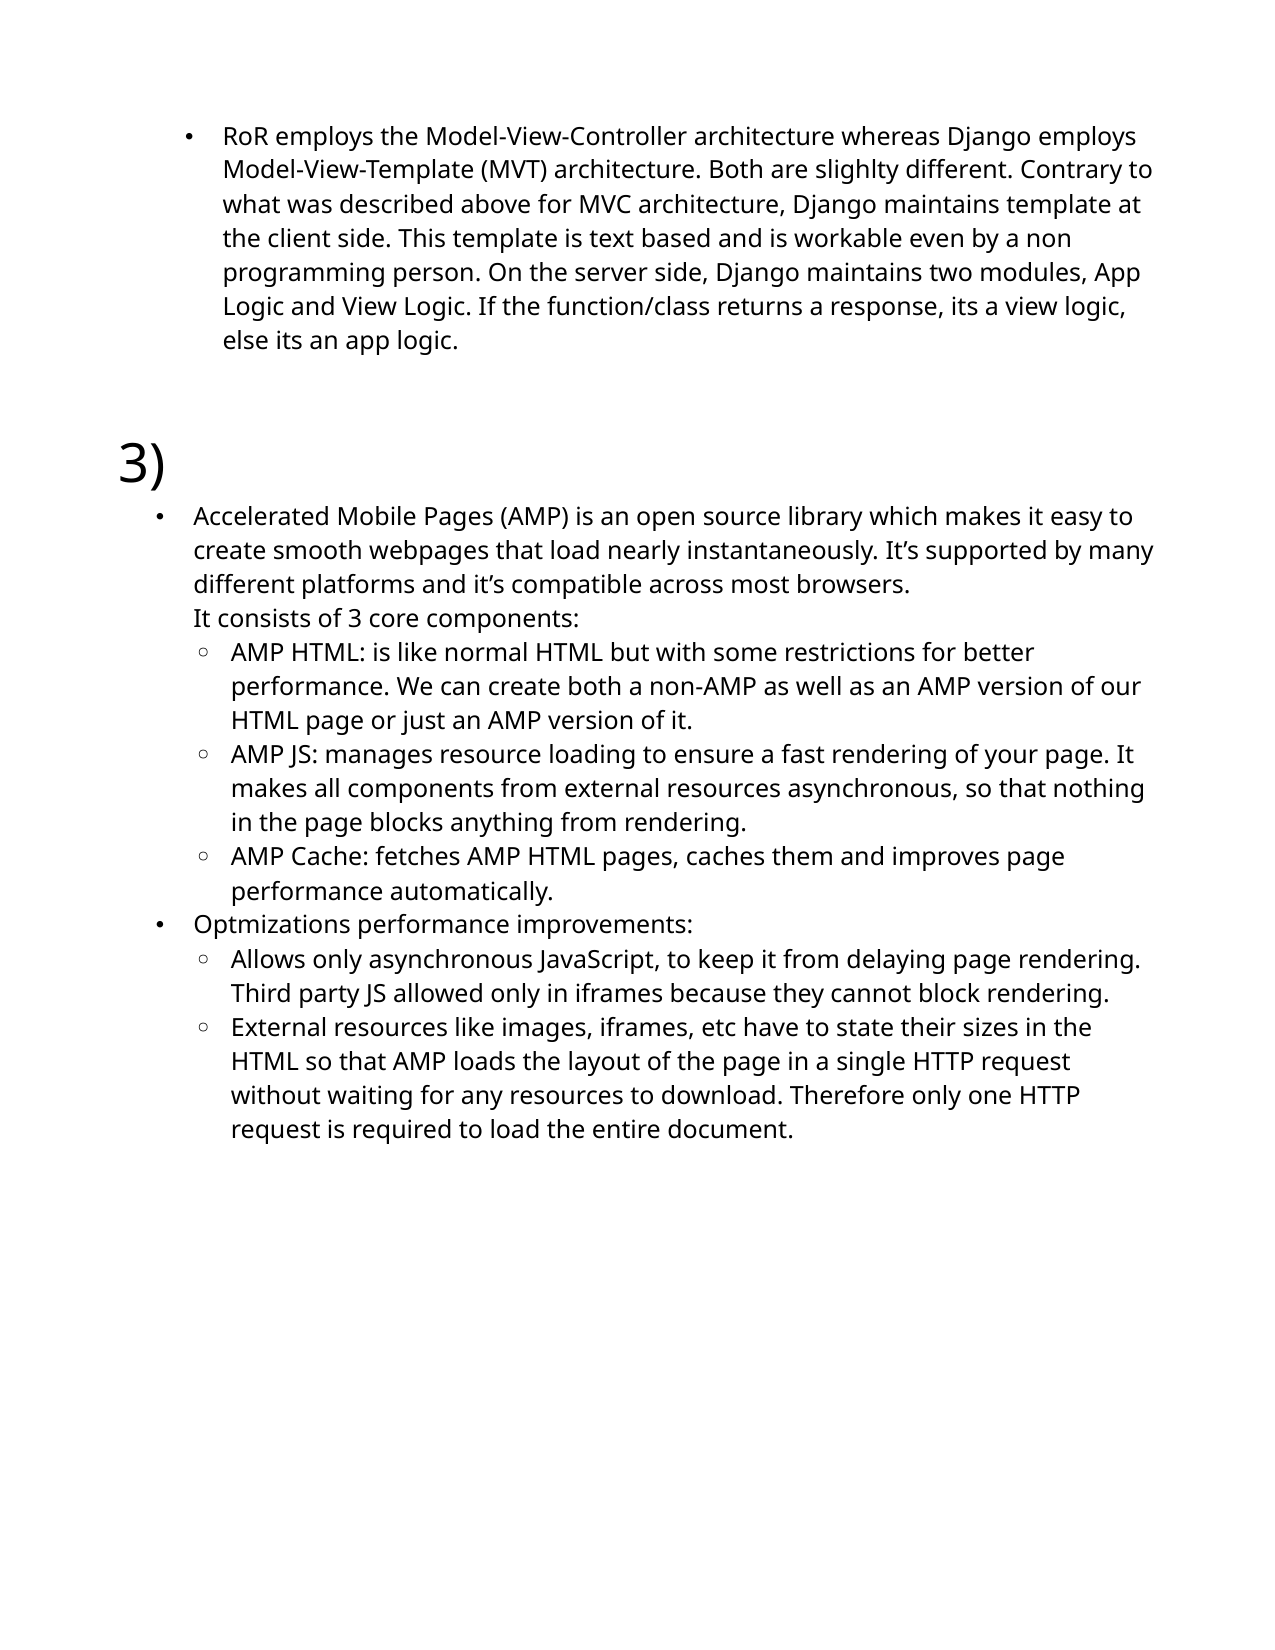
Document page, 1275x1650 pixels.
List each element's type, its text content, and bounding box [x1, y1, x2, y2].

list Allows only asynchronous JavaScript, to keep it from delaying page rendering. Third party JS allowed only in iframes because they cannot block rendering. [193, 941, 1157, 1009]
list AMP Cache: fetches AMP HTML pages, caches them and improves page performance automatically. [193, 839, 1157, 907]
list AMP HTML: is like normal HTML but with some restrictions for better performance. We can create both a non-AMP as well as an AMP version of our HTML page or just an AMP version of it. [193, 635, 1157, 737]
list Optmizations performance improvements: [156, 907, 1157, 941]
list Accelerated Mobile Pages (AMP) is an open source library which makes it easy to create smooth webpages that load nearly instantaneously. It’s supported by many different platforms and it’s compatible across most browsers. It consists of 3 core components: [156, 498, 1157, 635]
text 3) [118, 425, 1157, 498]
list AMP JS: manages resource loading to ensure a fast rendering of your page. It makes all components from external resources asynchronous, so that nothing in the page blocks anything from rendering. [193, 737, 1157, 839]
list External resources like images, iframes, etc have to state their sizes in the HTML so that AMP loads the layout of the page in a single HTTP request without waiting for any resources to download. Therefore only one HTTP request is required to load the entire document. [193, 1009, 1157, 1146]
list RoR employs the Model-View-Controller architecture whereas Django employs Model-View-Template (MVT) architecture. Both are slighlty different. Contrary to what was described above for MVC architecture, Django maintains template at the client side. This template is text based and is workable even by a non programming person. On the server side, Django maintains two modules, App Logic and View Logic. If the function/class returns a response, its a view logic, else its an app logic. [185, 118, 1157, 357]
